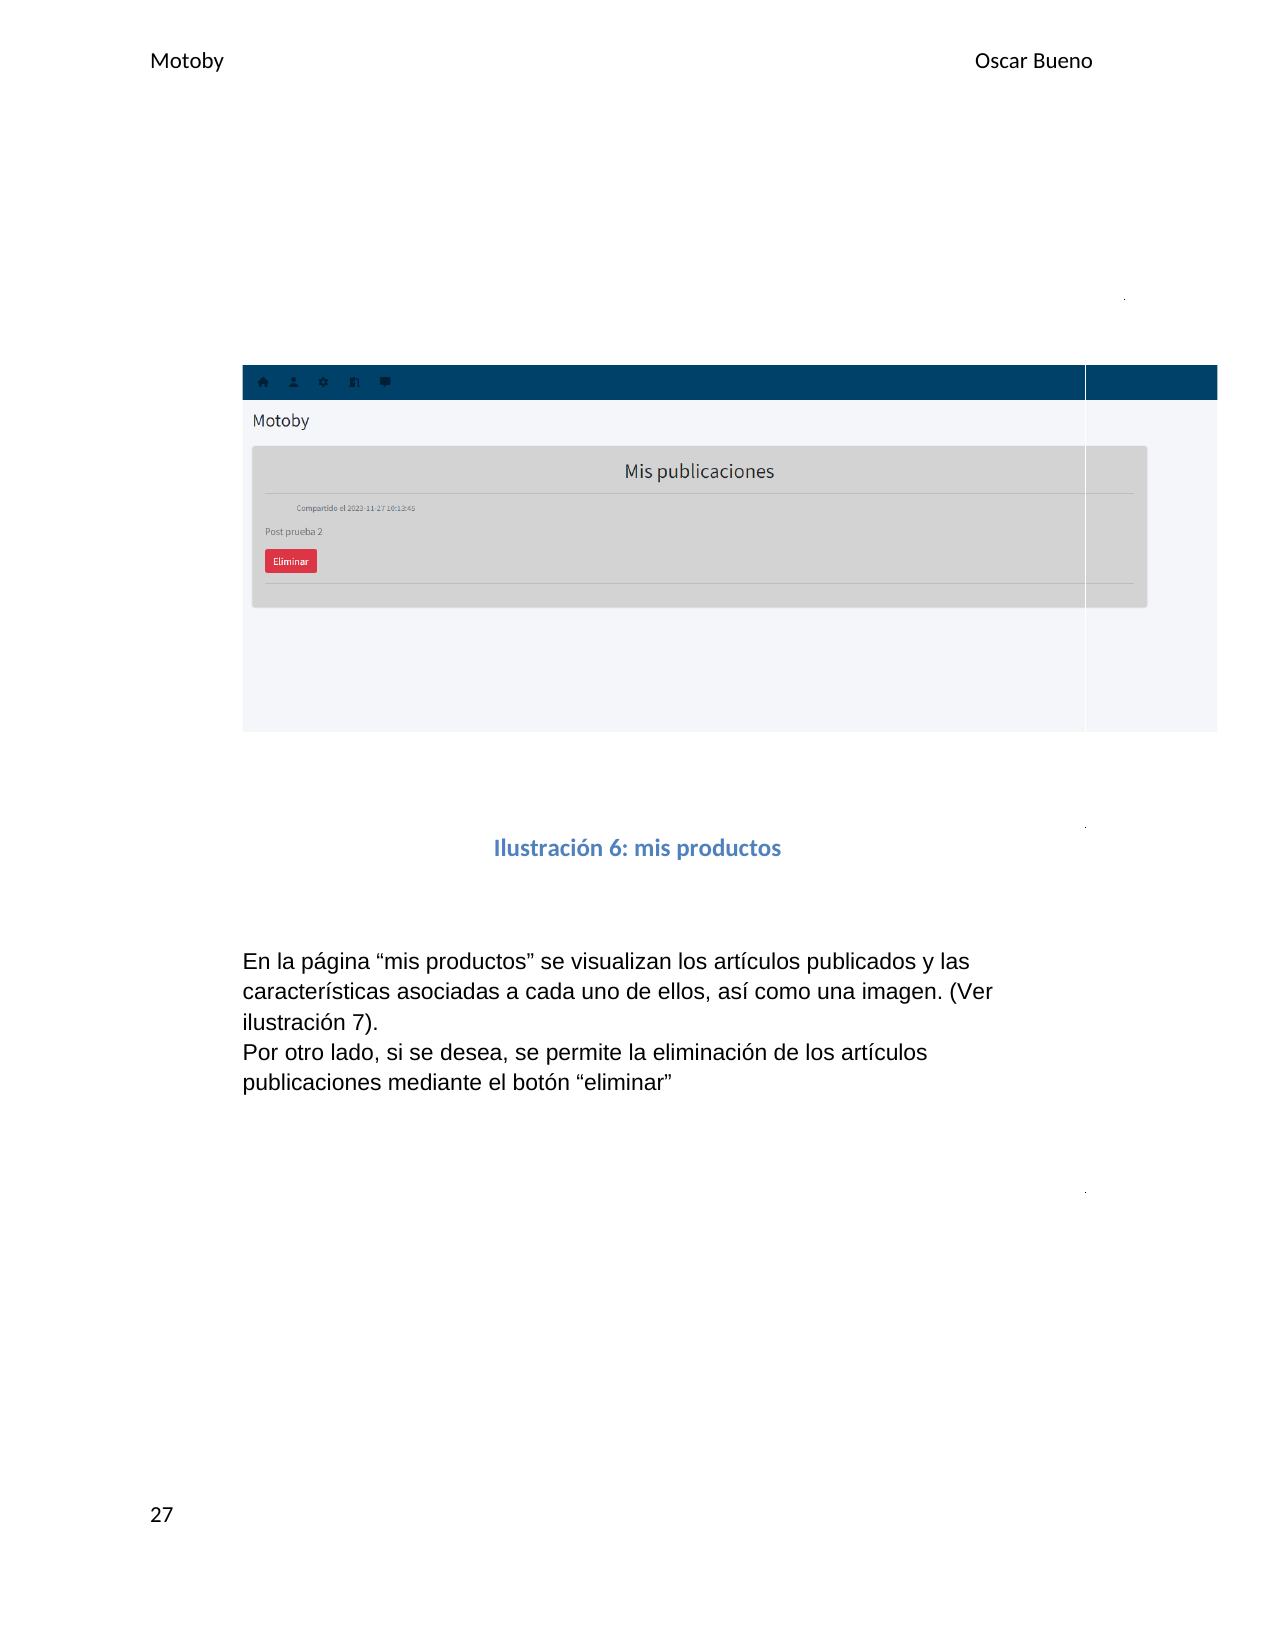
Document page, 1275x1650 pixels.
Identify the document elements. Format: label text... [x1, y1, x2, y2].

text Por otro lado, si se desea, se permite la eliminación de los artículos publicaciones mediante el botón “eliminar” [178, 973, 1085, 1095]
text En la página “mis productos” se visualizan los artículos publicados y las características asociadas a cada uno de ellos, así como una imagen. (Ver ilustración 7). [178, 884, 1085, 973]
text Ilustración 6: mis productos [166, 832, 1109, 862]
